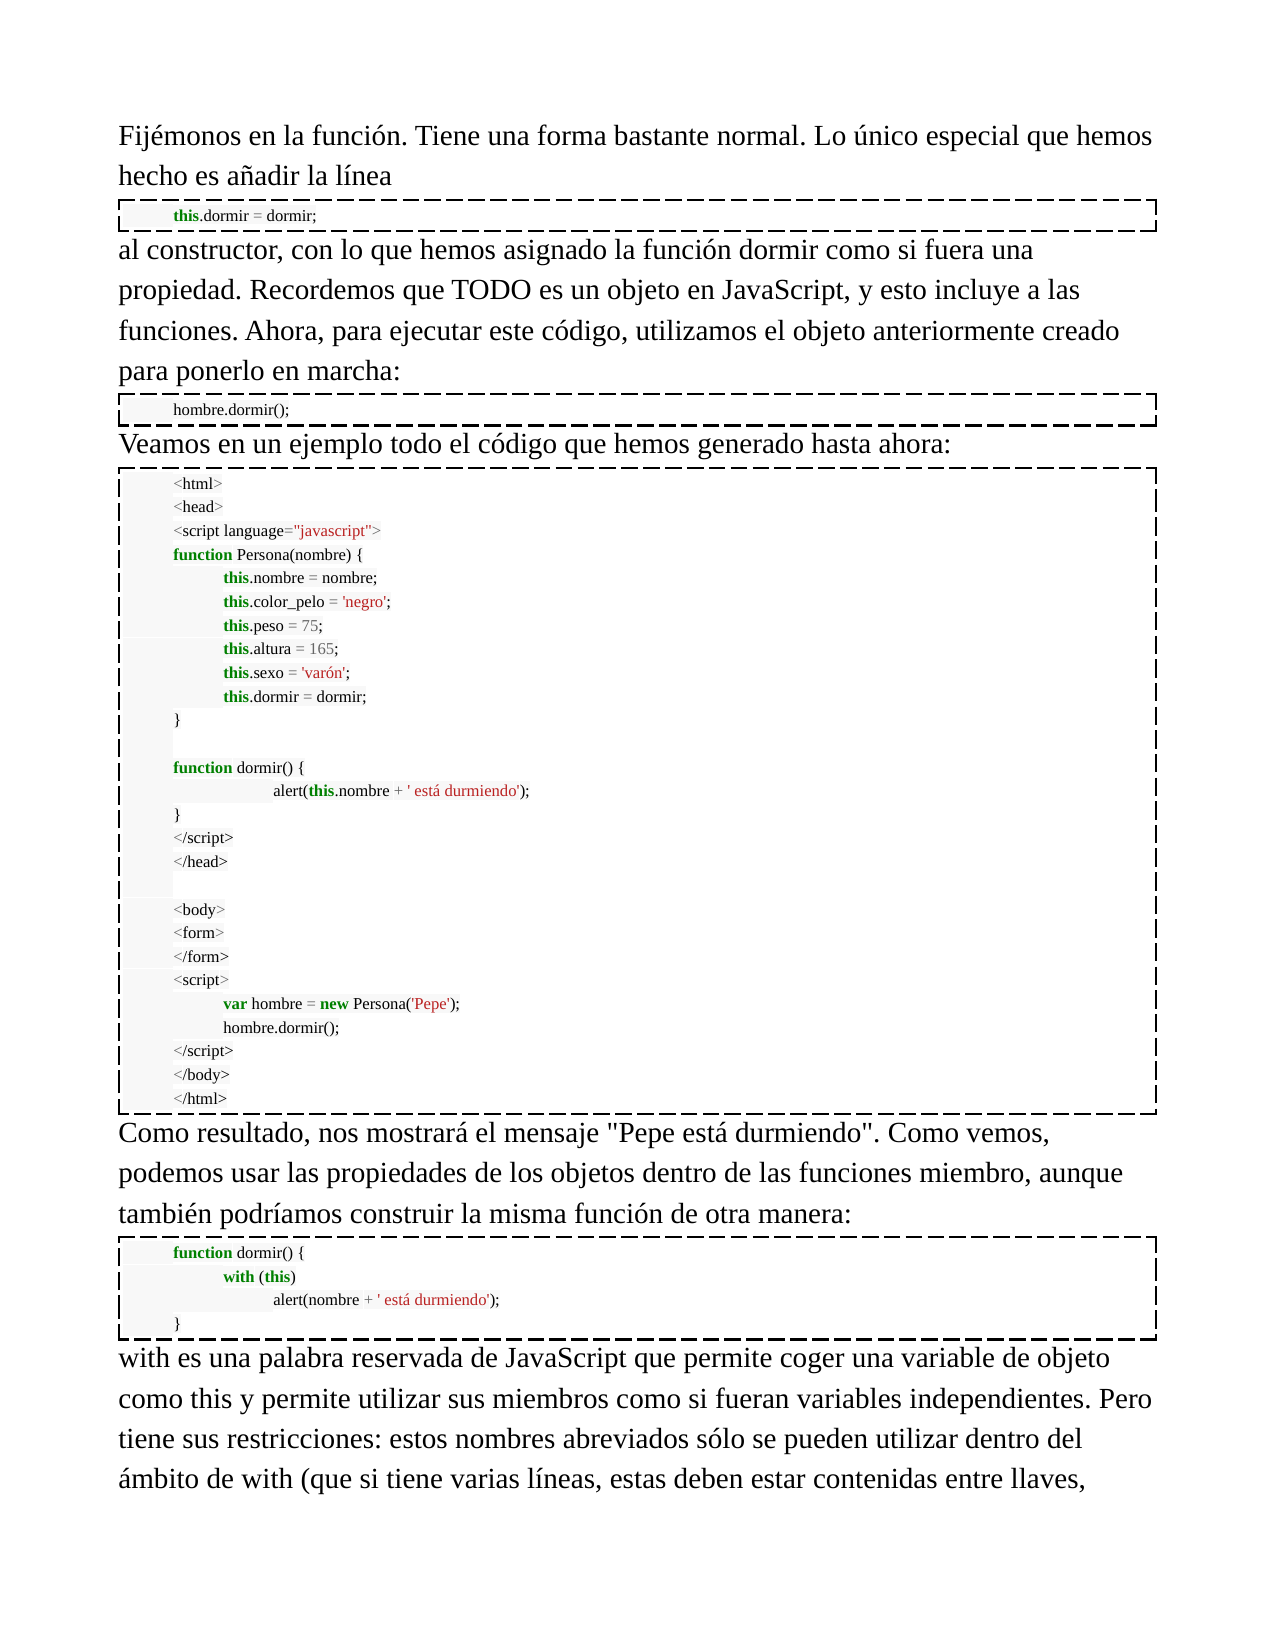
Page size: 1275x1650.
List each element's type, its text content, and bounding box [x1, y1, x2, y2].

text } [118, 1307, 1157, 1341]
text hombre.dormir(); [118, 1011, 1157, 1034]
text function dormir() { [118, 751, 1157, 774]
text </body> [118, 1058, 1157, 1082]
text var hombre = new Persona('Pepe'); [118, 987, 1157, 1011]
text } [118, 798, 1157, 822]
text </script> [118, 822, 1157, 845]
text <head> [118, 491, 1157, 514]
text <form> [118, 916, 1157, 940]
text Como resultado, nos mostrará el mensaje "Pepe está durmiendo". Como vemos, podemos usar las propiedades de los objetos dentro de las funciones miembro, aunque también podríamos construir la misma función de otra manera: [118, 1115, 1157, 1229]
text this.peso = 75; [118, 609, 1157, 632]
text this.sexo = 'varón'; [118, 656, 1157, 680]
text <script> [118, 963, 1157, 987]
text with (this) [118, 1259, 1157, 1283]
text alert(this.nombre + ' está durmiendo'); [118, 774, 1157, 798]
text Fijémonos en la función. Tiene una forma bastante normal. Lo único especial que hemos hecho es añadir la línea [118, 118, 1157, 192]
text this.dormir = dormir; [118, 680, 1157, 703]
text } [118, 703, 1157, 732]
text </form> [118, 940, 1157, 963]
text <script language="javascript"> [118, 514, 1157, 538]
text <html> [118, 467, 1157, 491]
text alert(nombre + ' está durmiendo'); [118, 1283, 1157, 1307]
text Veamos en un ejemplo todo el código que hemos generado hasta ahora: [118, 427, 1157, 460]
text this.altura = 165; [118, 632, 1157, 656]
text this.nombre = nombre; [118, 561, 1157, 585]
text <body> [118, 892, 1157, 916]
text </script> [118, 1034, 1157, 1058]
text this.color_pelo = 'negro'; [118, 585, 1157, 609]
text this.dormir = dormir; [118, 198, 1157, 232]
text function dormir() { [118, 1236, 1157, 1259]
text with es una palabra reservada de JavaScript que permite coger una variable de objeto como this y permite utilizar sus miembros como si fueran variables independientes. Pero tiene sus restricciones: estos nombres abreviados sólo se pueden utilizar dentro del ámbito de with (que si tiene varias líneas, estas deben estar contenidas entre llaves, [118, 1341, 1157, 1495]
text </html> [118, 1082, 1157, 1115]
text al constructor, con lo que hemos asignado la función dormir como si fuera una propiedad. Recordemos que TODO es un objeto en JavaScript, y esto incluye a las funciones. Ahora, para ejecutar este código, utilizamos el objeto anteriormente creado para ponerlo en marcha: [118, 232, 1157, 386]
text hombre.dormir(); [118, 393, 1157, 427]
text </head> [118, 845, 1157, 874]
text function Persona(nombre) { [118, 538, 1157, 561]
